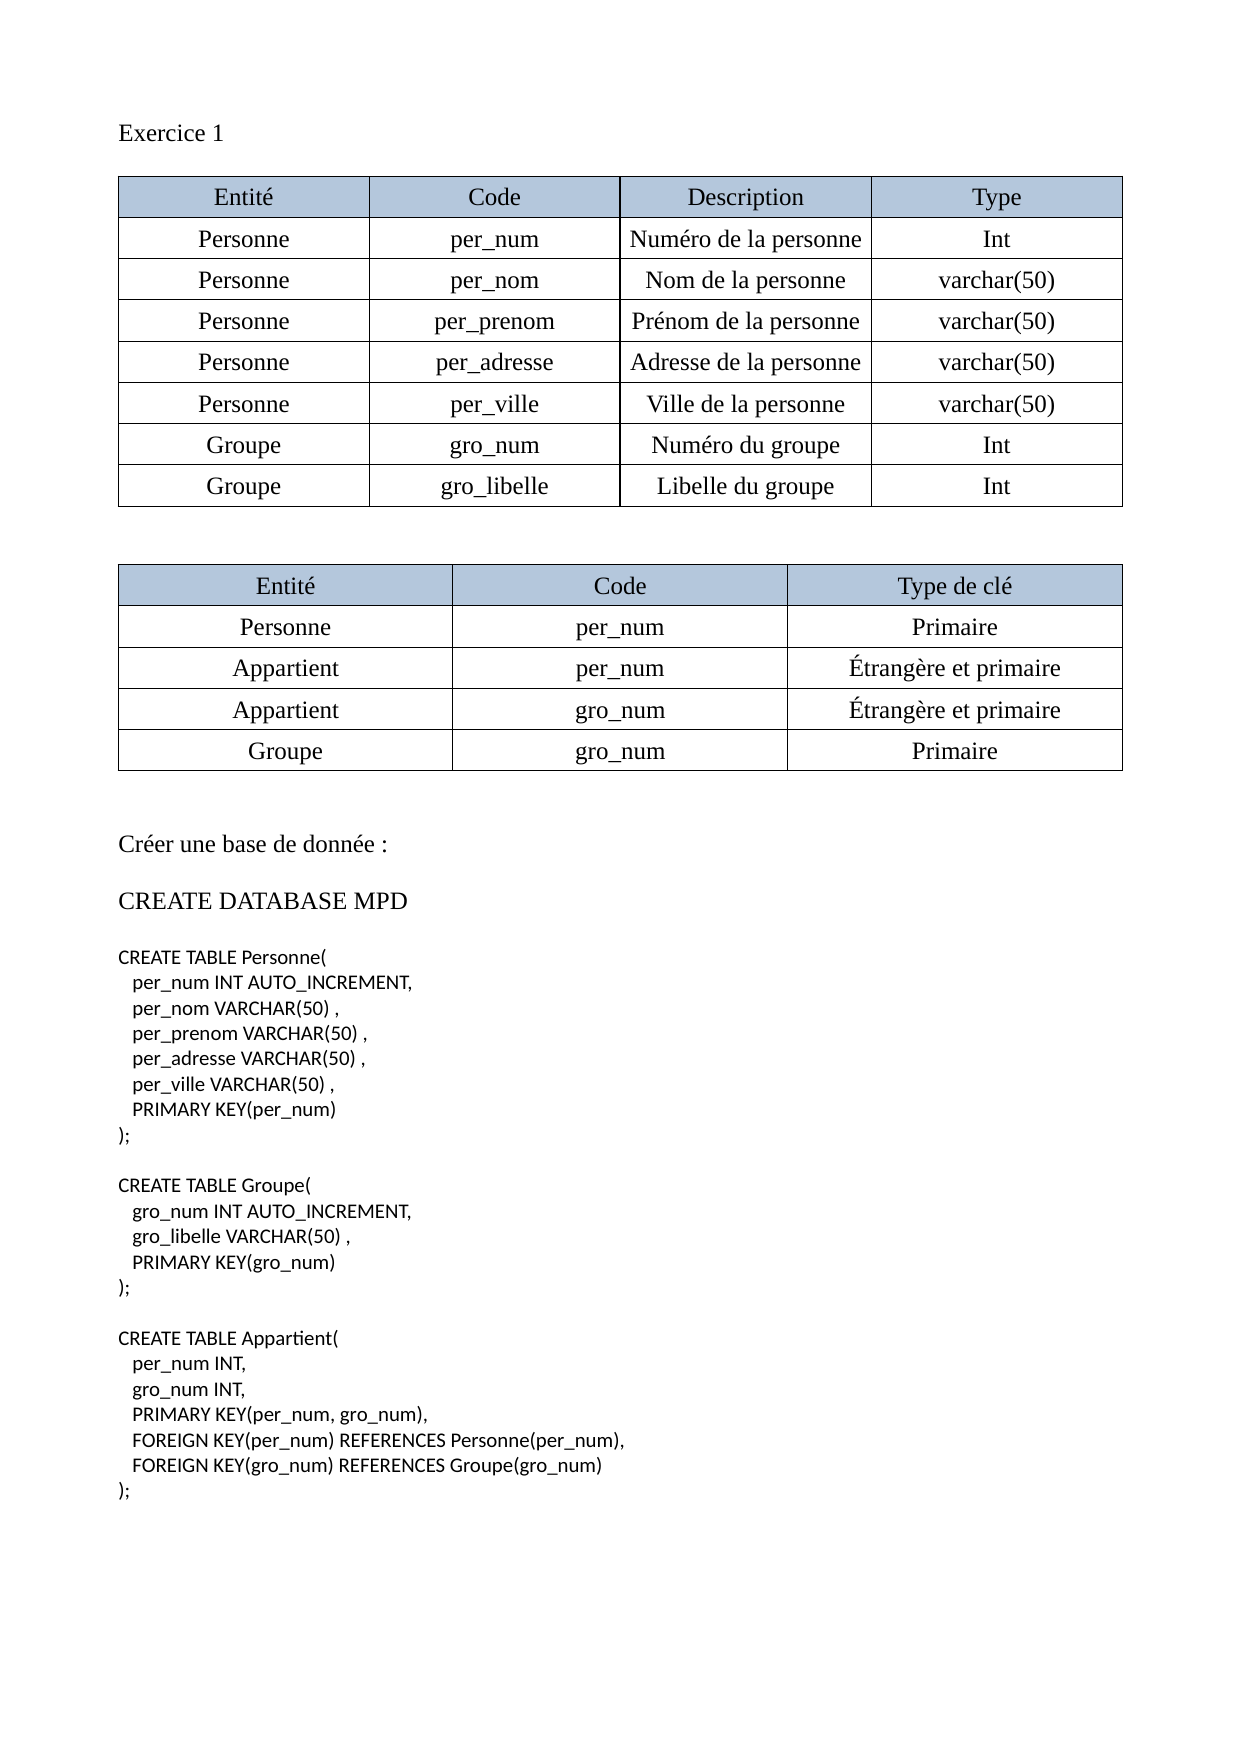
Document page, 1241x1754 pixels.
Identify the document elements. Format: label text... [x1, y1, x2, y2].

table_header Description [621, 177, 871, 217]
table_cell per_ville [370, 383, 619, 423]
table_cell Groupe [119, 424, 369, 464]
table_cell Étrangère et primaire [788, 689, 1122, 729]
table_cell Personne [119, 259, 369, 299]
table_cell Personne [119, 383, 369, 423]
table_cell per_adresse [370, 342, 619, 382]
text per_adresse VARCHAR(50) , [118, 1046, 1122, 1071]
text Créer une base de donnée : [118, 829, 1122, 858]
table_header Entité [119, 177, 369, 217]
table_cell Groupe [119, 465, 369, 506]
text PRIMARY KEY(gro_num) [118, 1249, 1122, 1274]
table_cell Personne [119, 342, 369, 382]
table_cell Appartient [119, 689, 452, 729]
table_header Code [370, 177, 619, 217]
table_cell varchar(50) [872, 383, 1122, 423]
table_cell gro_num [453, 689, 787, 729]
table_cell per_nom [370, 259, 619, 299]
text CREATE DATABASE MPD [118, 886, 1122, 915]
text PRIMARY KEY(per_num) [118, 1096, 1122, 1122]
text per_prenom VARCHAR(50) , [118, 1020, 1122, 1046]
table_cell per_num [453, 606, 787, 647]
text per_ville VARCHAR(50) , [118, 1071, 1122, 1096]
table_cell gro_num [453, 730, 787, 770]
table_cell Prénom de la personne [621, 300, 871, 341]
table_cell Ville de la personne [621, 383, 871, 423]
text ); [118, 1274, 1122, 1300]
table_cell Int [872, 424, 1122, 464]
text per_num INT, [118, 1351, 1122, 1376]
text FOREIGN KEY(per_num) REFERENCES Personne(per_num), [118, 1427, 1122, 1452]
table_cell Adresse de la personne [621, 342, 871, 382]
table_cell Numéro du groupe [621, 424, 871, 464]
text Exercice 1 [118, 118, 1122, 147]
text CREATE TABLE Personne( [118, 944, 1122, 969]
table_cell per_num [370, 218, 619, 258]
table_cell Int [872, 218, 1122, 258]
text gro_libelle VARCHAR(50) , [118, 1223, 1122, 1249]
text per_nom VARCHAR(50) , [118, 995, 1122, 1020]
text gro_num INT AUTO_INCREMENT, [118, 1198, 1122, 1223]
table_cell Étrangère et primaire [788, 648, 1122, 688]
table_header Code [453, 565, 787, 605]
table_cell Numéro de la personne [621, 218, 871, 258]
table_cell Personne [119, 300, 369, 341]
table_cell Int [872, 465, 1122, 506]
text CREATE TABLE Appartient( [118, 1325, 1122, 1351]
table_cell gro_num [370, 424, 619, 464]
text per_num INT AUTO_INCREMENT, [118, 969, 1122, 995]
text ); [118, 1478, 1122, 1503]
text ); [118, 1122, 1122, 1147]
text CREATE TABLE Groupe( [118, 1173, 1122, 1198]
table_cell Primaire [788, 730, 1122, 770]
table_cell gro_libelle [370, 465, 619, 506]
table_cell per_prenom [370, 300, 619, 341]
table_cell varchar(50) [872, 300, 1122, 341]
table_cell Primaire [788, 606, 1122, 647]
text PRIMARY KEY(per_num, gro_num), [118, 1401, 1122, 1427]
table_header Type [872, 177, 1122, 217]
table_cell Libelle du groupe [621, 465, 871, 506]
table_cell varchar(50) [872, 259, 1122, 299]
table_cell Personne [119, 606, 452, 647]
table_cell per_num [453, 648, 787, 688]
table_header Type de clé [788, 565, 1122, 605]
table_cell varchar(50) [872, 342, 1122, 382]
table_cell Appartient [119, 648, 452, 688]
text gro_num INT, [118, 1376, 1122, 1401]
table_cell Nom de la personne [621, 259, 871, 299]
table_header Entité [119, 565, 452, 605]
text FOREIGN KEY(gro_num) REFERENCES Groupe(gro_num) [118, 1452, 1122, 1478]
table_cell Personne [119, 218, 369, 258]
table_cell Groupe [119, 730, 452, 770]
